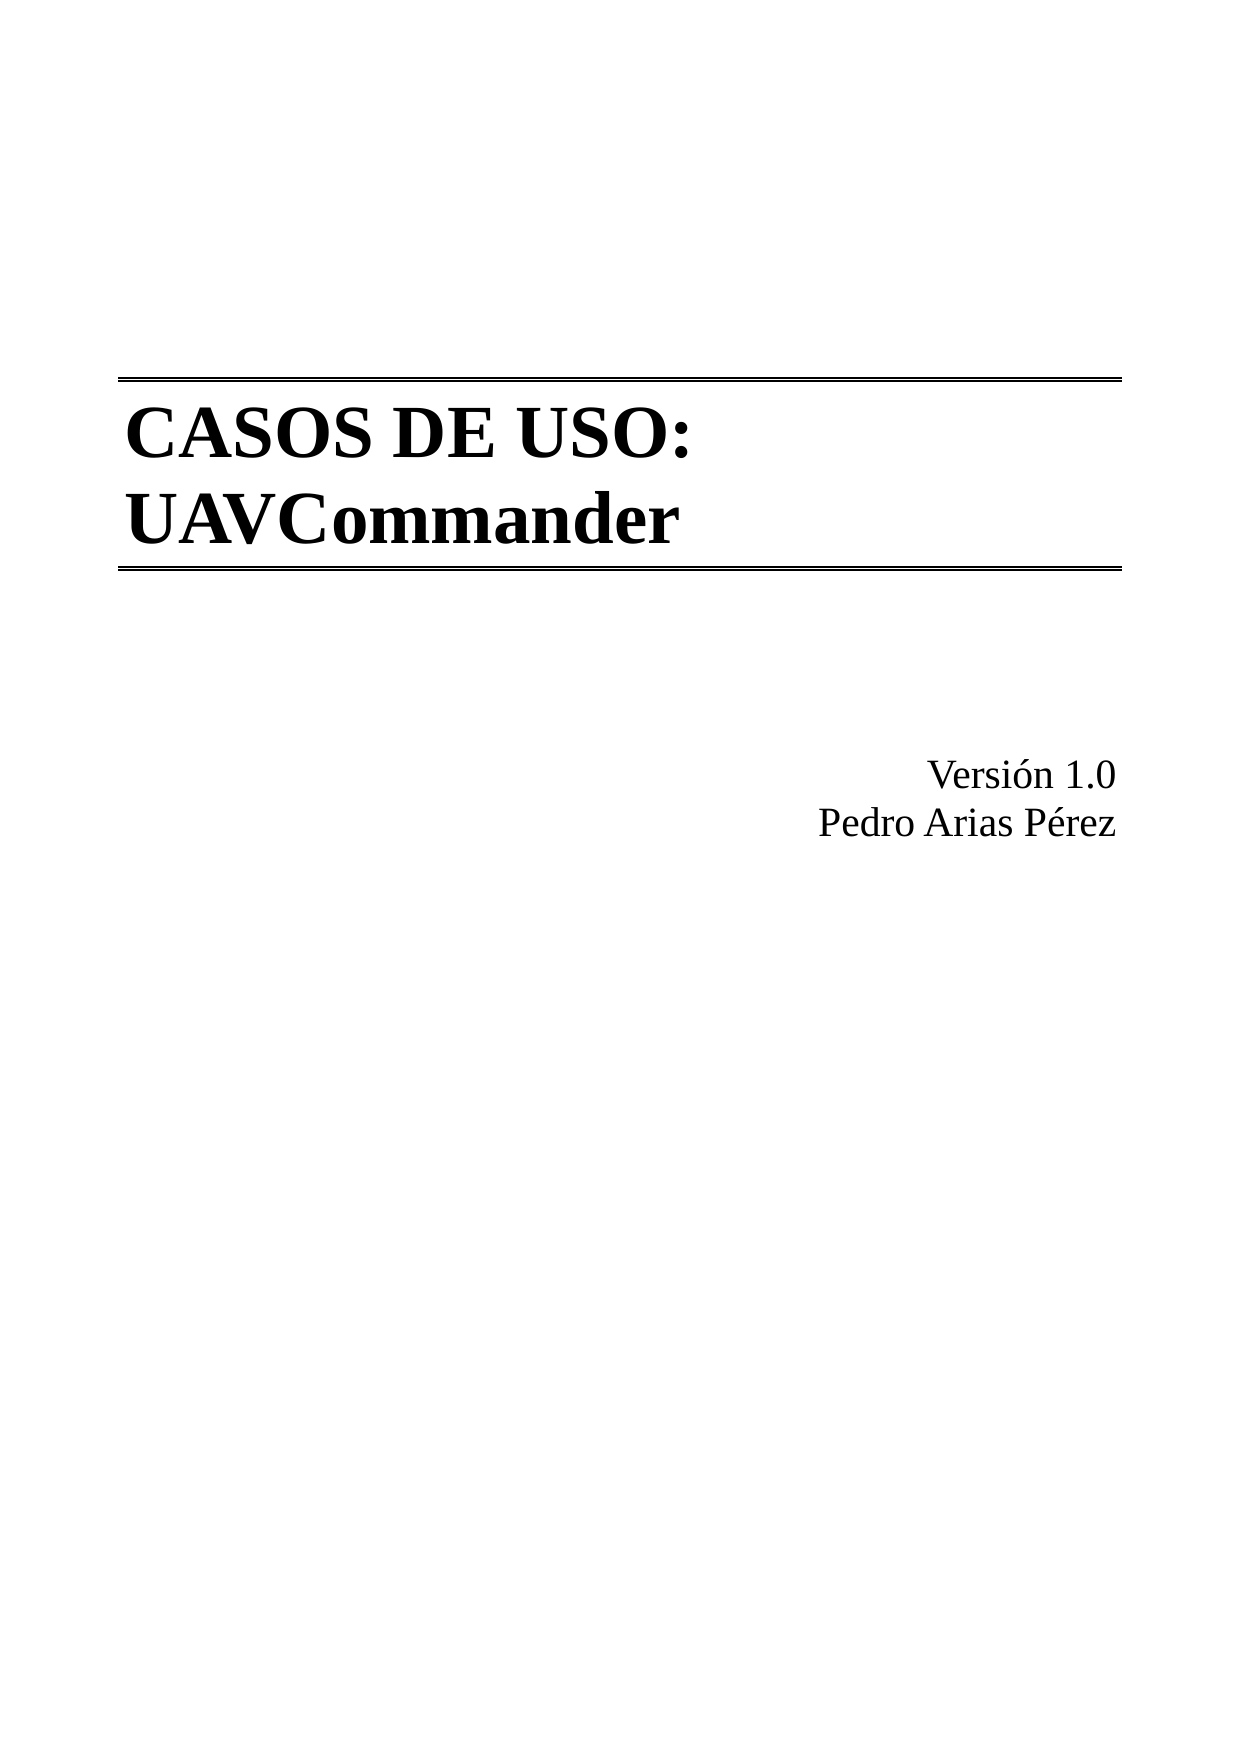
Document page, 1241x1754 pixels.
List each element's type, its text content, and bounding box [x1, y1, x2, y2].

table_cell Versión 1.0 Pedro Arias Pérez [118, 571, 1122, 851]
table_header CASOS DE USO: UAVCommander [118, 382, 1122, 566]
